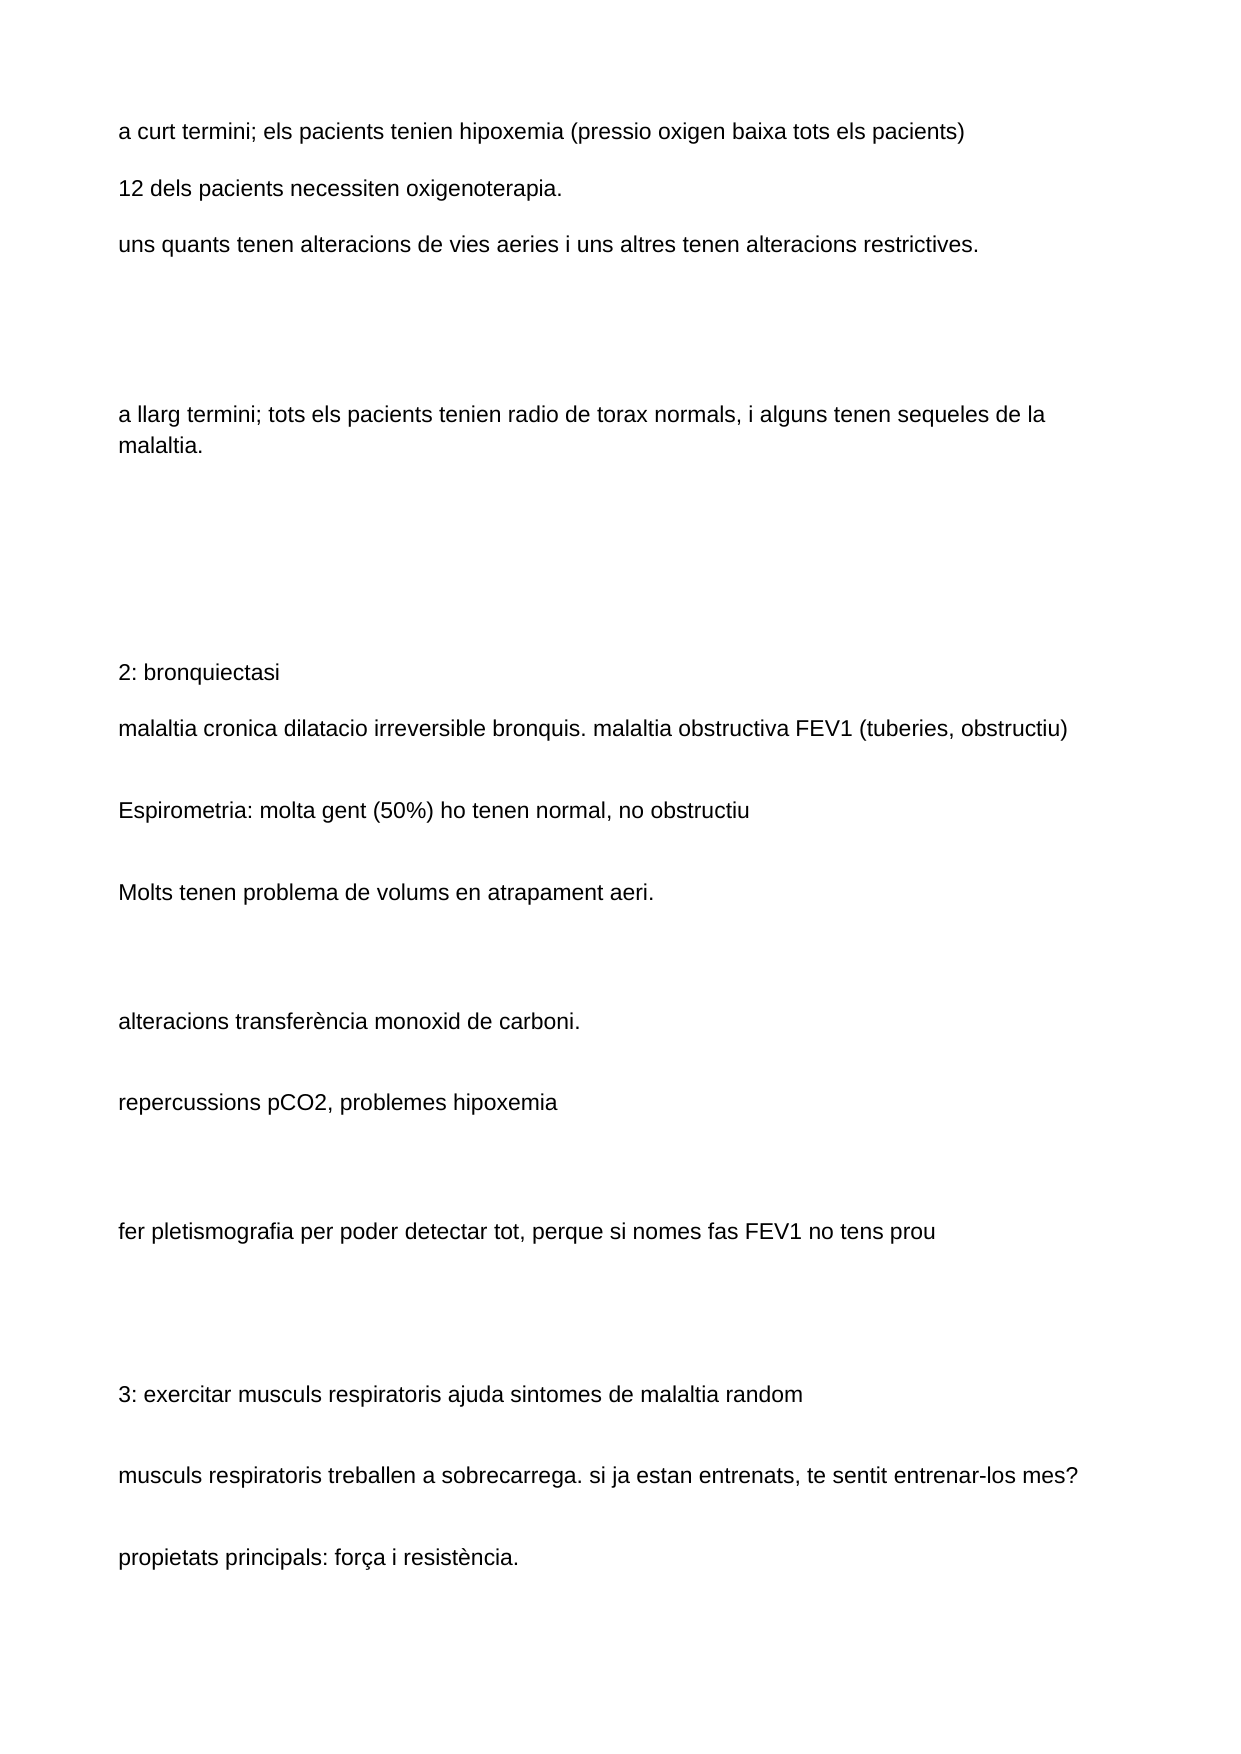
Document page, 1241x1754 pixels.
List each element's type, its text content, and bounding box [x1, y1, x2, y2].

text malaltia cronica dilatacio irreversible bronquis. malaltia obstructiva FEV1 (tuberies, obstructiu) [118, 715, 1122, 742]
text repercussions pCO2, problemes hipoxemia [118, 1089, 1122, 1116]
text 2: bronquiectasi [118, 659, 1122, 685]
text fer pletismografia per poder detectar tot, perque si nomes fas FEV1 no tens prou [118, 1218, 1122, 1245]
text Molts tenen problema de volums en atrapament aeri. [118, 878, 1122, 905]
text musculs respiratoris treballen a sobrecarrega. si ja estan entrenats, te sentit entrenar-los mes? [118, 1462, 1122, 1488]
text a curt termini; els pacients tenien hipoxemia (pressio oxigen baixa tots els pacients) [118, 118, 1122, 144]
text alteracions transferència monoxid de carboni. [118, 1008, 1122, 1034]
text Espirometria: molta gent (50%) ho tenen normal, no obstructiu [118, 797, 1122, 823]
text uns quants tenen alteracions de vies aeries i uns altres tenen alteracions restrictives. [118, 231, 1122, 258]
text 3: exercitar musculs respiratoris ajuda sintomes de malaltia random [118, 1381, 1122, 1407]
text a llarg termini; tots els pacients tenien radio de torax normals, i alguns tenen sequeles de la malaltia. [118, 401, 1122, 459]
text 12 dels pacients necessiten oxigenoterapia. [118, 175, 1122, 201]
text propietats principals: força i resistència. [118, 1544, 1122, 1570]
